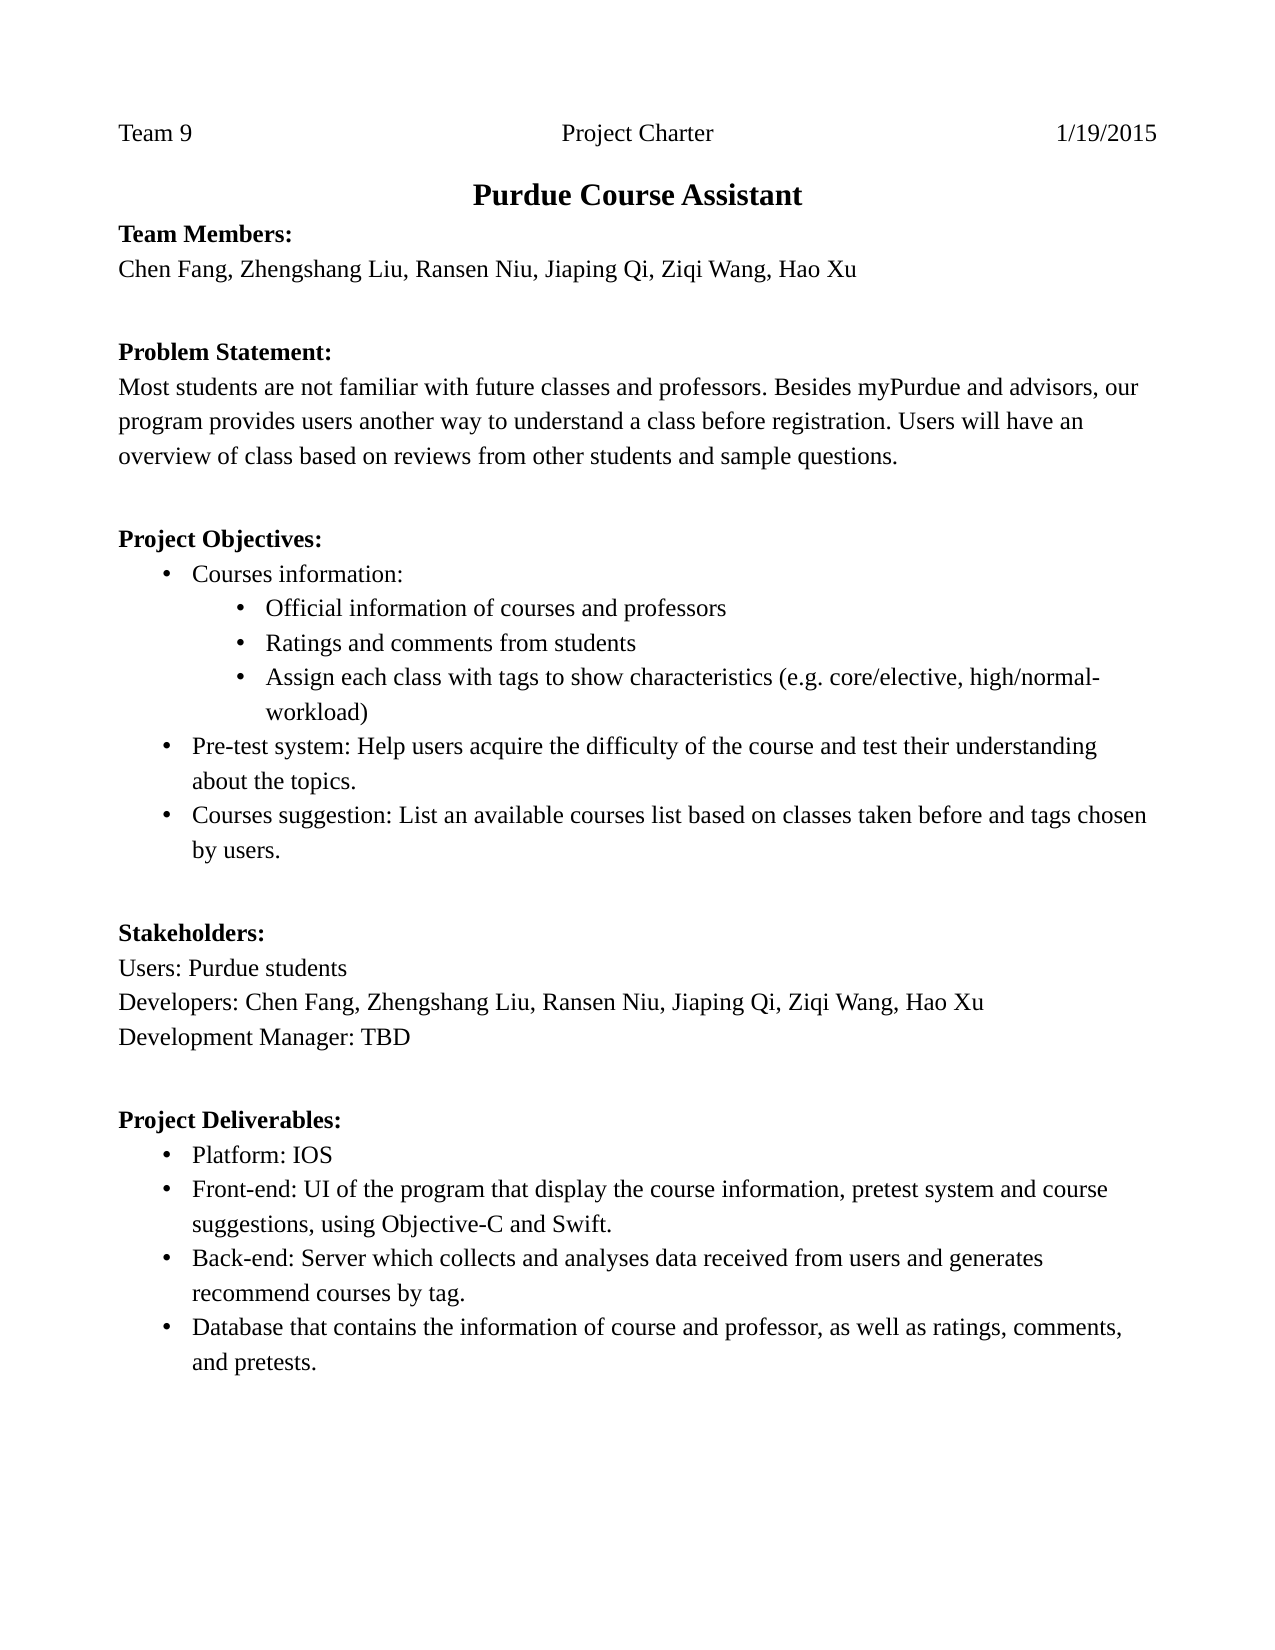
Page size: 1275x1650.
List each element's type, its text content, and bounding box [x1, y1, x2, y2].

text Team Members: [118, 219, 1157, 248]
list Platform: IOS [162, 1140, 1157, 1168]
list Official information of courses and professors [236, 593, 1157, 622]
text Project Deliverables: [118, 1105, 1157, 1134]
text Users: Purdue students [118, 953, 1157, 982]
list Back-end: Server which collects and analyses data received from users and generates recommend courses by tag. [162, 1243, 1157, 1306]
text Project Objectives: [118, 524, 1157, 553]
list Pre-test system: Help users acquire the difficulty of the course and test their understanding about the topics. [162, 731, 1157, 794]
list Courses information: [162, 559, 1157, 588]
list Courses suggestion: List an available courses list based on classes taken before and tags chosen by users. [162, 800, 1157, 863]
list Assign each class with tags to show characteristics (e.g. core/elective, high/normal-workload) [236, 662, 1157, 726]
text Chen Fang, Zhengshang Liu, Ransen Niu, Jiaping Qi, Ziqi Wang, Hao Xu [118, 254, 1157, 283]
text Problem Statement: [118, 337, 1157, 366]
text Most students are not familiar with future classes and professors. Besides myPurdue and advisors, our program provides users another way to understand a class before registration. Users will have an overview of class based on reviews from other students and sample questions. [118, 372, 1157, 470]
text Stakeholders: [118, 918, 1157, 947]
text Purdue Course Assistant [118, 176, 1157, 212]
list Front-end: UI of the program that display the course information, pretest system and course suggestions, using Objective-C and Swift. [162, 1174, 1157, 1237]
text Developers: Chen Fang, Zhengshang Liu, Ransen Niu, Jiaping Qi, Ziqi Wang, Hao Xu [118, 987, 1157, 1016]
text Development Manager: TBD [118, 1022, 1157, 1051]
list Database that contains the information of course and professor, as well as ratings, comments, and pretests. [162, 1312, 1157, 1375]
list Ratings and comments from students [236, 628, 1157, 657]
